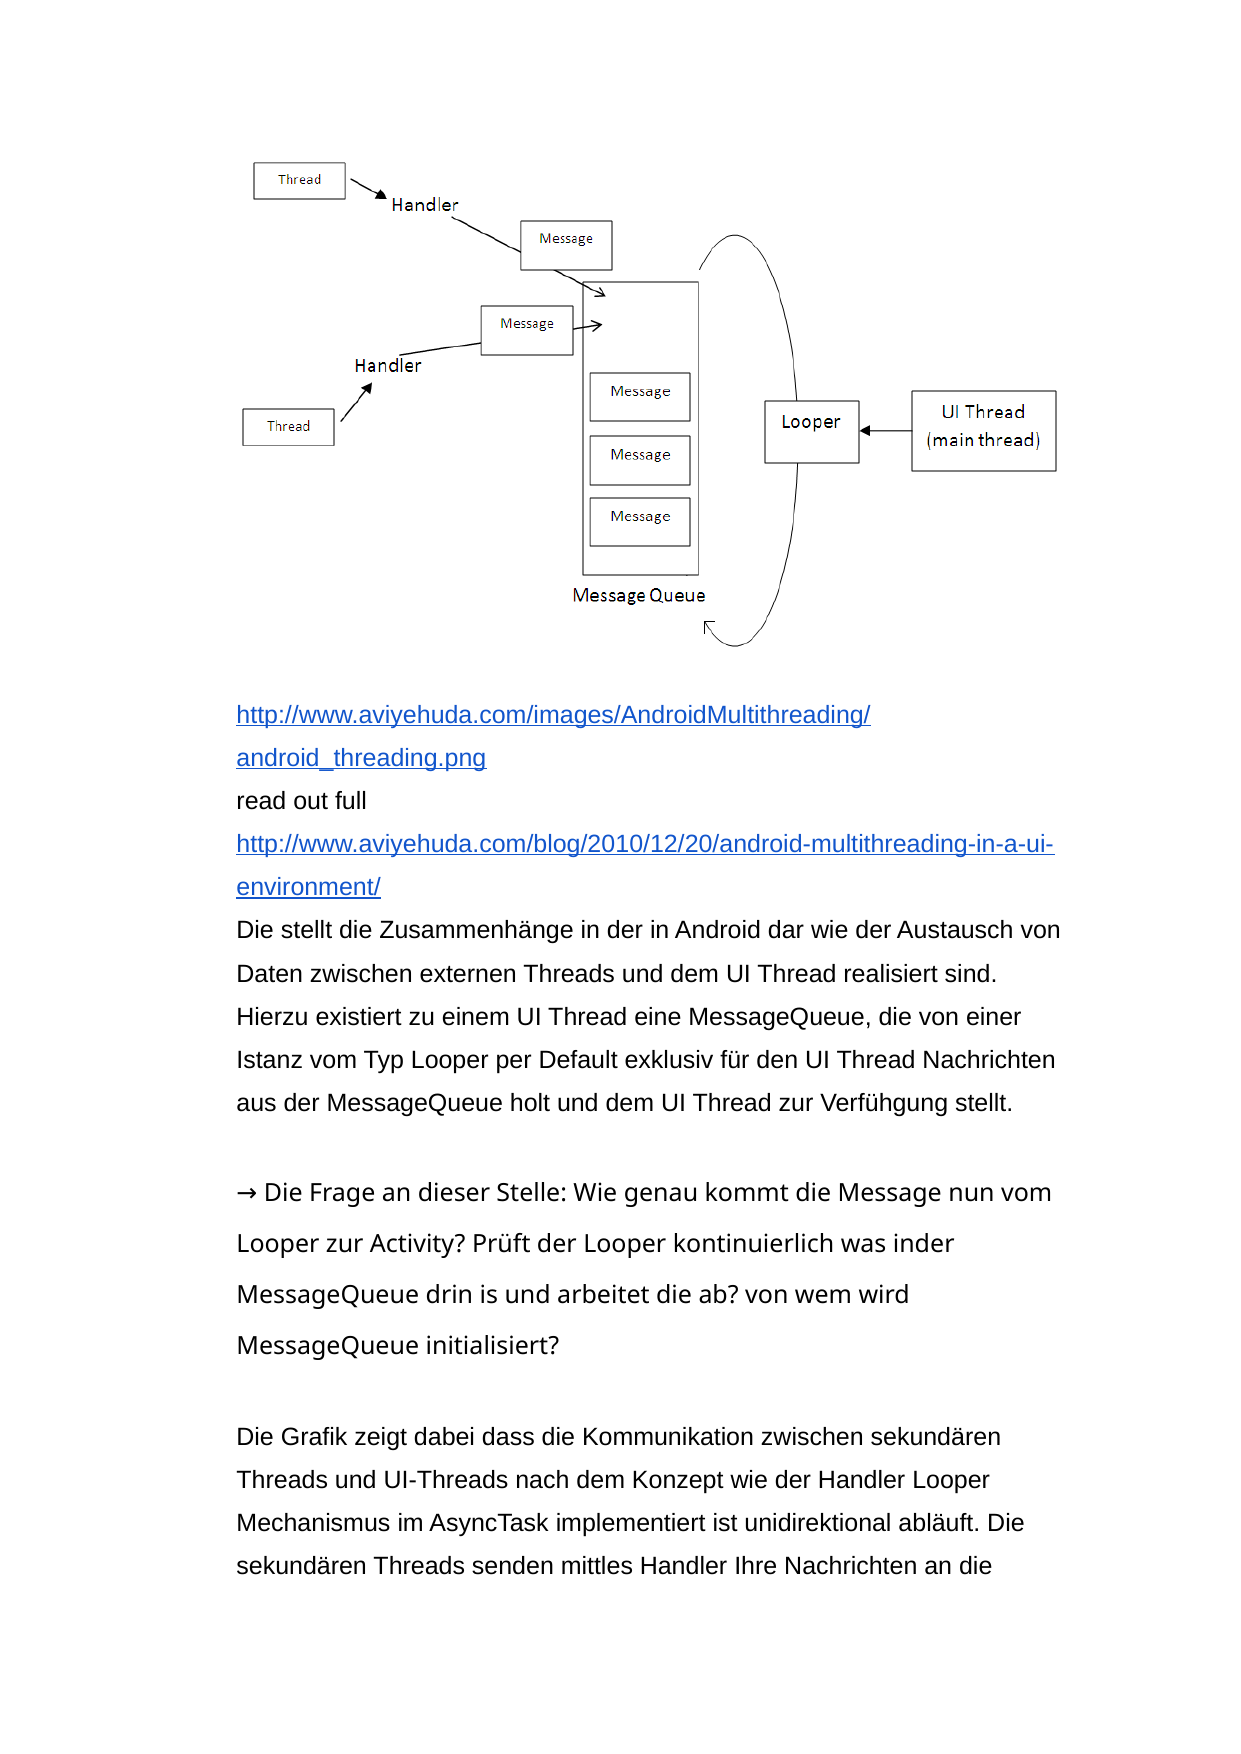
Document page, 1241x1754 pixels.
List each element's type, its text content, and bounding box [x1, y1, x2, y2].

text read out full [236, 786, 1063, 815]
text Die stellt die Zusammenhänge in der in Android dar wie der Austausch von Daten zwischen externen Threads und dem UI Thread realisiert sind. Hierzu existiert zu einem UI Thread eine MessageQueue, die von einer Istanz vom Typ Looper per Default exklusiv für den UI Thread Nachrichten aus der MessageQueue holt und dem UI Thread zur Verfühgung stellt. [236, 915, 1063, 1117]
text http://www.aviyehuda.com/blog/2010/12/20/android-multithreading-in-a-ui-environment/ [236, 829, 1063, 901]
text → Die Frage an dieser Stelle: Wie genau kommt die Message nun vom Looper zur Activity? Prüft der Looper kontinuierlich was inder MessageQueue drin is und arbeitet die ab? von wem wird MessageQueue initialisiert? [236, 1174, 1063, 1361]
text Die Grafik zeigt dabei dass die Kommunikation zwischen sekundären Threads und UI-Threads nach dem Konzept wie der Handler Looper Mechanismus im AsyncTask implementiert ist unidirektional abläuft. Die sekundären Threads senden mittles Handler Ihre Nachrichten an die [236, 1421, 1063, 1579]
picture [236, 150, 1065, 686]
text http://www.aviyehuda.com/images/AndroidMultithreading/android_threading.png [236, 700, 1063, 772]
